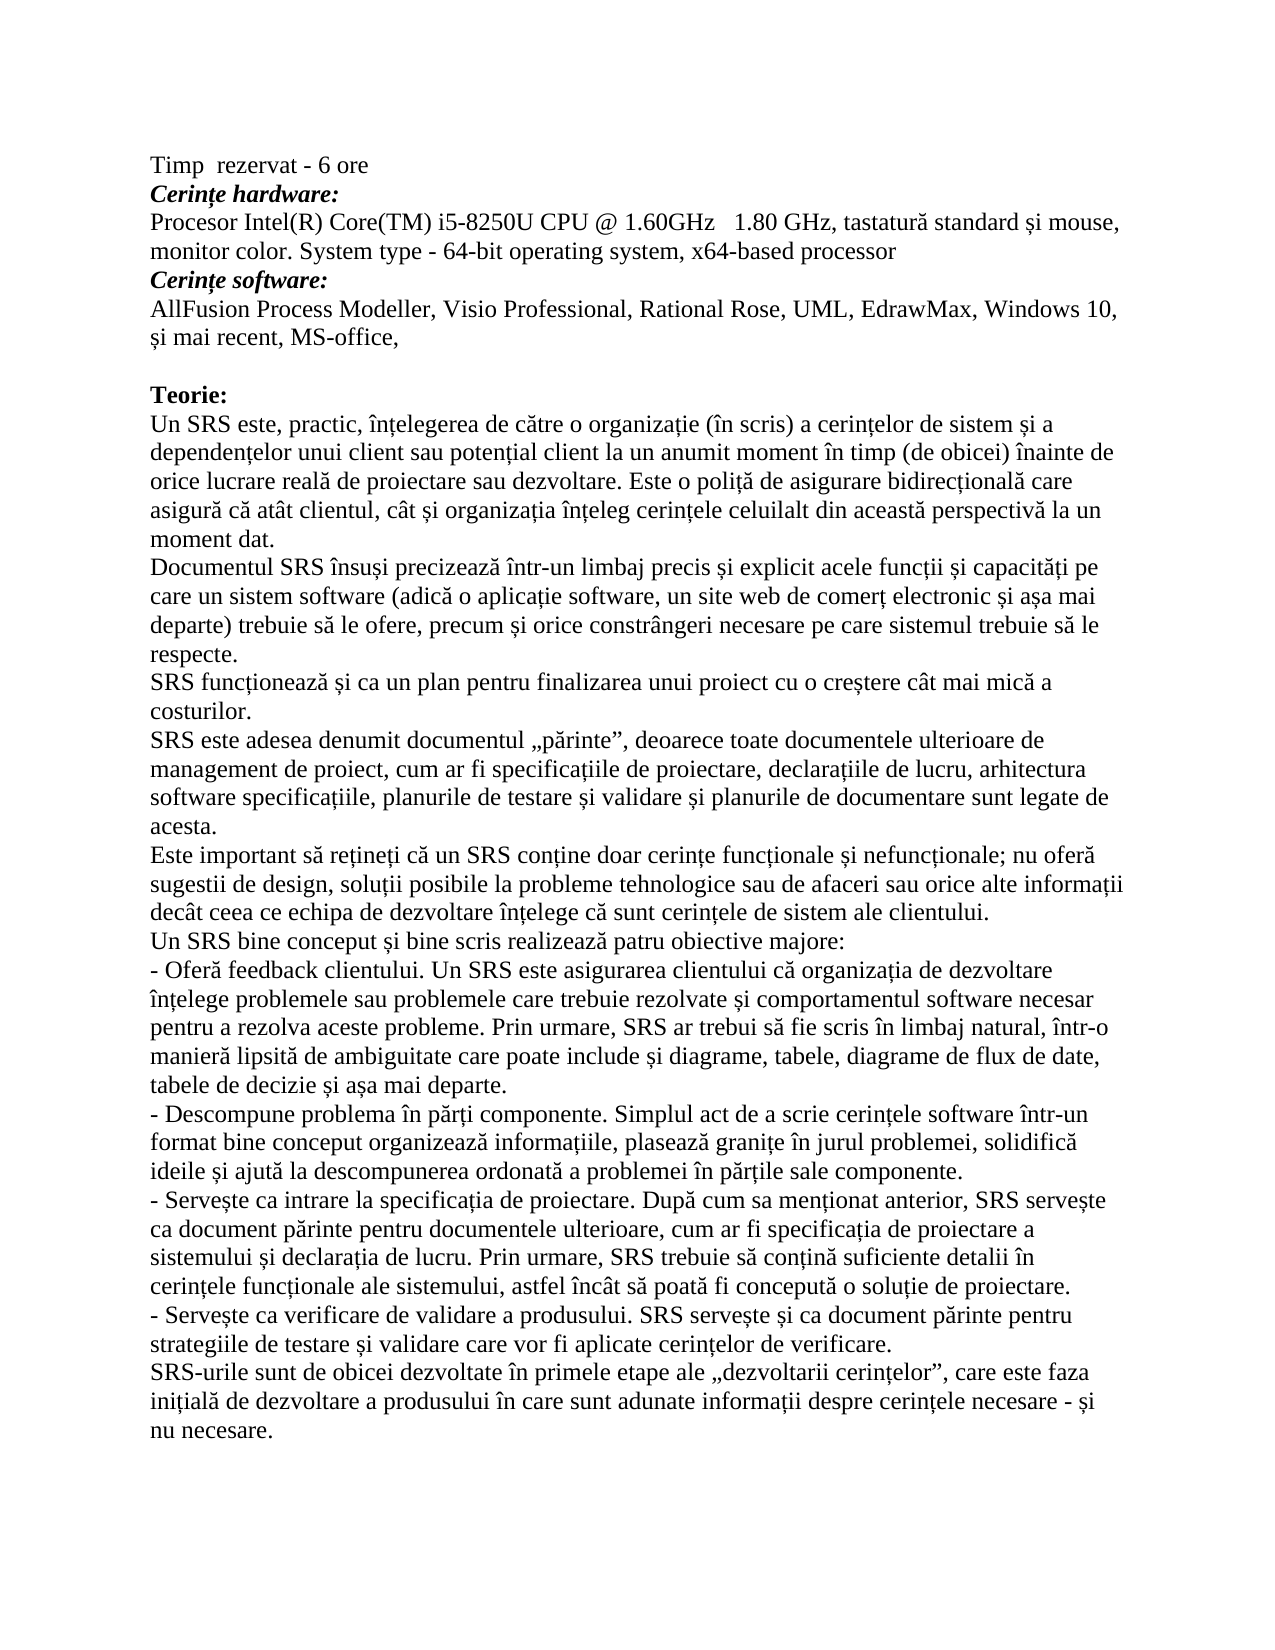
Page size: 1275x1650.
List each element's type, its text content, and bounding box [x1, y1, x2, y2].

text - Oferă feedback clientului. Un SRS este asigurarea clientului că organizația de dezvoltare înțelege problemele sau problemele care trebuie rezolvate și comportamentul software necesar pentru a rezolva aceste probleme. Prin urmare, SRS ar trebui să fie scris în limbaj natural, într-o manieră lipsită de ambiguitate care poate include și diagrame, tabele, diagrame de flux de date, tabele de decizie și așa mai departe. [150, 955, 1125, 1099]
text Un SRS este, practic, înțelegerea de către o organizație (în scris) a cerințelor de sistem și a dependențelor unui client sau potențial client la un anumit moment în timp (de obicei) înainte de orice lucrare reală de proiectare sau dezvoltare. Este o poliță de asigurare bidirecțională care asigură că atât clientul, cât și organizația înțeleg cerințele celuilalt din această perspectivă la un moment dat. [150, 409, 1125, 552]
text Cerințe hardware: [150, 179, 1125, 207]
text SRS este adesea denumit documentul „părinte”, deoarece toate documentele ulterioare de management de proiect, cum ar fi specificațiile de proiectare, declarațiile de lucru, arhitectura software specificațiile, planurile de testare și validare și planurile de documentare sunt legate de acesta. [150, 725, 1125, 840]
text Documentul SRS însuși precizează într-un limbaj precis și explicit acele funcții și capacități pe care un sistem software (adică o aplicație software, un site web de comerț electronic și așa mai departe) trebuie să le ofere, precum și orice constrângeri necesare pe care sistemul trebuie să le respecte. [150, 552, 1125, 667]
text SRS funcționează și ca un plan pentru finalizarea unui proiect cu o creștere cât mai mică a costurilor. [150, 667, 1125, 725]
text Este important să rețineți că un SRS conține doar cerințe funcționale și nefuncționale; nu oferă sugestii de design, soluții posibile la probleme tehnologice sau de afaceri sau orice alte informații decât ceea ce echipa de dezvoltare înțelege că sunt cerințele de sistem ale clientului. [150, 840, 1125, 926]
text Teorie: [150, 380, 1125, 409]
text SRS-urile sunt de obicei dezvoltate în primele etape ale „dezvoltarii cerințelor”, care este faza inițială de dezvoltare a produsului în care sunt adunate informații despre cerințele necesare - și nu necesare. [150, 1357, 1125, 1444]
text Procesor Intel(R) Core(TM) i5-8250U CPU @ 1.60GHz 1.80 GHz, tastatură standard și mouse, monitor color. System type - 64-bit operating system, x64-based processor [150, 207, 1125, 265]
text Cerințe software: [150, 265, 1125, 294]
text Timp rezervat - 6 ore [150, 150, 1125, 179]
text - Descompune problema în părți componente. Simplul act de a scrie cerințele software într-un format bine conceput organizează informațiile, plasează granițe în jurul problemei, solidifică ideile și ajută la descompunerea ordonată a problemei în părțile sale componente. [150, 1099, 1125, 1185]
text - Servește ca intrare la specificația de proiectare. După cum sa menționat anterior, SRS servește ca document părinte pentru documentele ulterioare, cum ar fi specificația de proiectare a sistemului și declarația de lucru. Prin urmare, SRS trebuie să conțină suficiente detalii în cerințele funcționale ale sistemului, astfel încât să poată fi concepută o soluție de proiectare. [150, 1185, 1125, 1300]
text - Servește ca verificare de validare a produsului. SRS servește și ca document părinte pentru strategiile de testare și validare care vor fi aplicate cerințelor de verificare. [150, 1300, 1125, 1357]
text AllFusion Process Modeller, Visio Professional, Rational Rose, UML, EdrawMax, Windows 10, și mai recent, MS-office, [150, 294, 1125, 351]
text Un SRS bine conceput și bine scris realizează patru obiective majore: [150, 926, 1125, 955]
